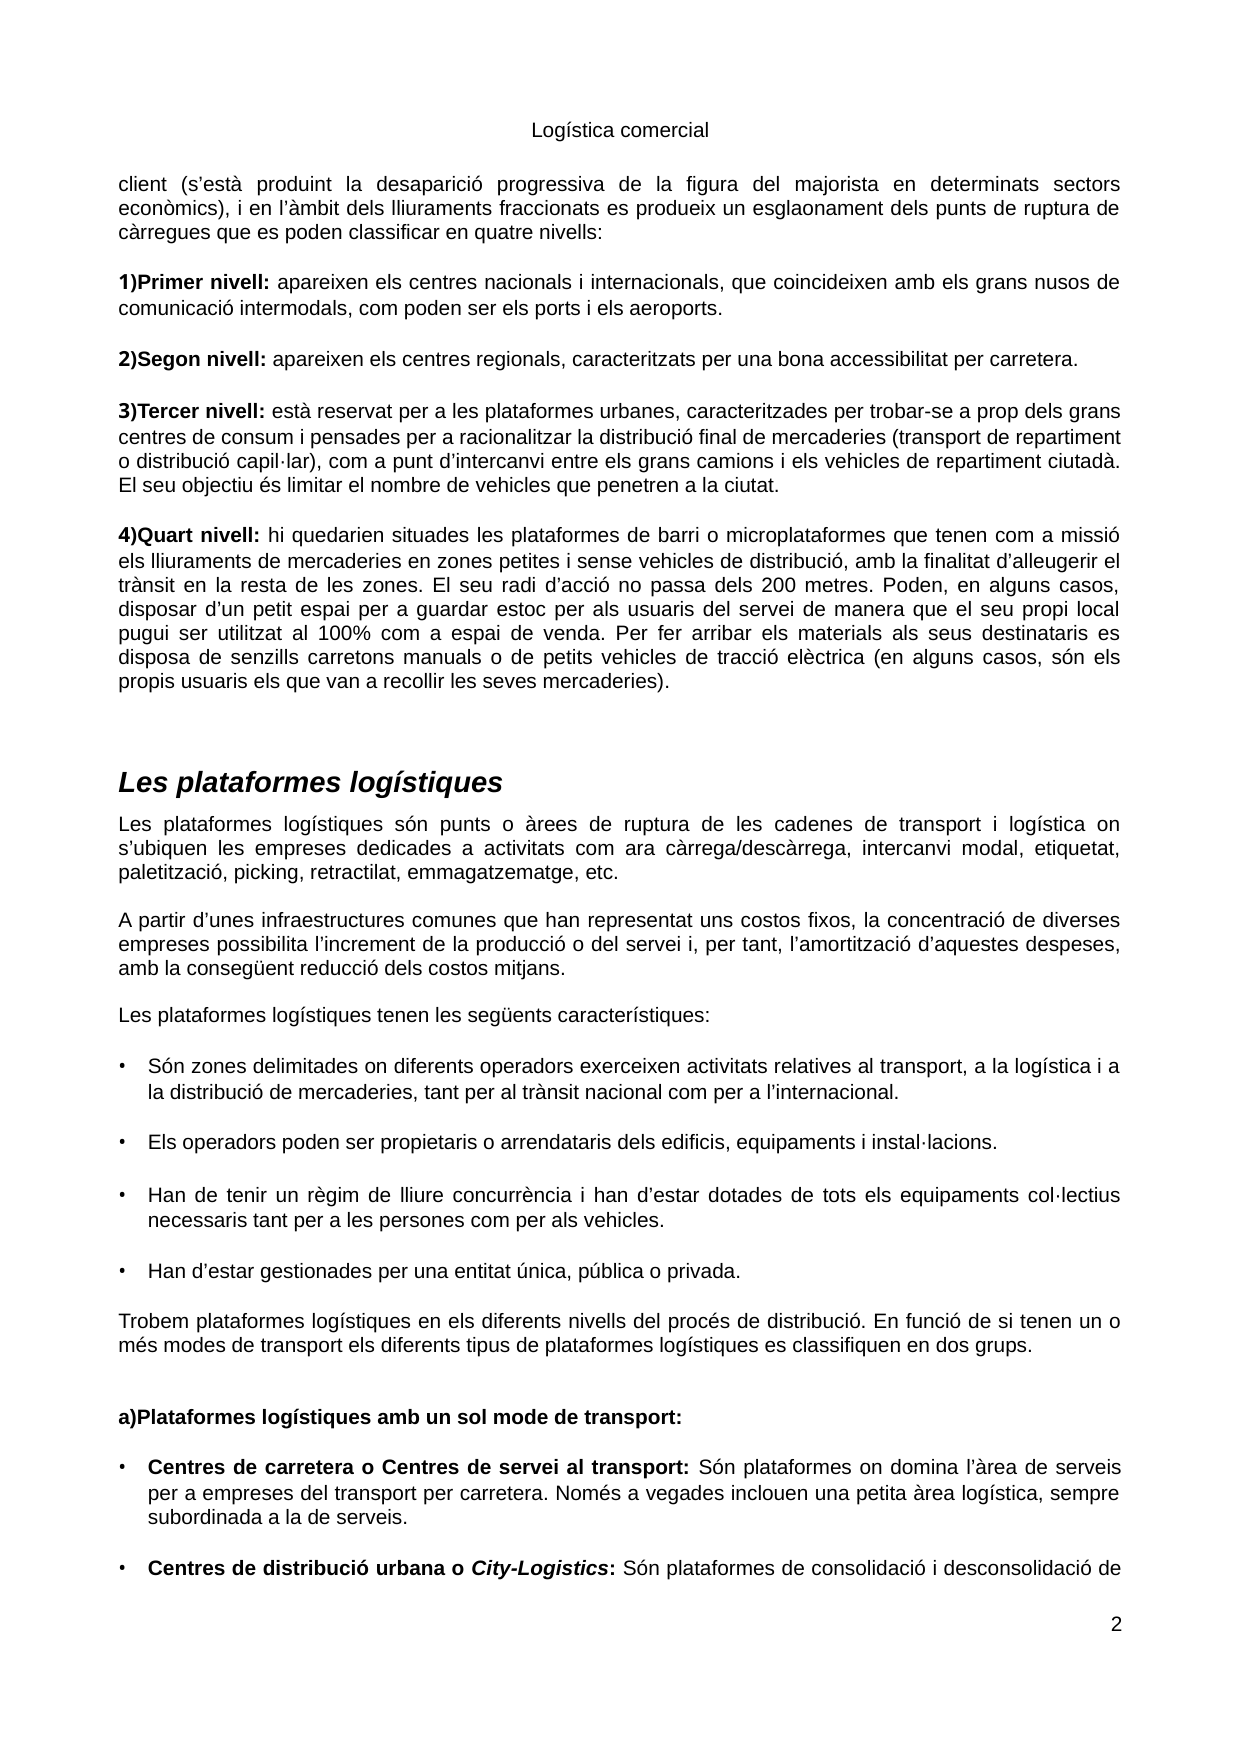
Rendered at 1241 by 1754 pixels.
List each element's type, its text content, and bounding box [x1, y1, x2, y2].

list Han d’estar gestionades per una entitat única, pública o privada. [118, 1256, 1122, 1285]
list Plataformes logístiques amb un sol mode de transport: [118, 1404, 1122, 1428]
list Centres de carretera o Centres de servei al transport: Són plataformes on domina l’àrea de serveis per a empreses del transport per carretera. Només a vegades inclouen una petita àrea logística, sempre subordinada a la de serveis. [118, 1452, 1122, 1529]
list Han de tenir un règim de lliure concurrència i han d’estar dotades de tots els equipaments col·lectius necessaris tant per a les persones com per als vehicles. [118, 1180, 1122, 1232]
text Trobem plataformes logístiques en els diferents nivells del procés de distribució. En funció de si tenen un o més modes de transport els diferents tipus de plataformes logístiques es classifiquen en dos grups. [118, 1309, 1122, 1357]
text A partir d’unes infraestructures comunes que han representat uns costos fixos, la concentració de diverses empreses possibilita l’increment de la producció o del servei i, per tant, l’amortització d’aquestes despeses, amb la consegüent reducció dels costos mitjans. [118, 907, 1122, 979]
list Primer nivell: apareixen els centres nacionals i internacionals, que coincideixen amb els grans nusos de comunicació intermodals, com poden ser els ports i els aeroports. [118, 267, 1122, 320]
text Les plataformes logístiques tenen les següents característiques: [118, 1003, 1122, 1027]
text client (s’està produint la desaparició progressiva de la figura del majorista en determinats sectors econòmics), i en l’àmbit dels lliuraments fraccionats es produeix un esglaonament dels punts de ruptura de càrregues que es poden classificar en quatre nivells: [118, 172, 1122, 243]
list Centres de distribució urbana o City-Logistics: Són plataformes de consolidació i desconsolidació de [118, 1553, 1122, 1581]
text Les plataformes logístiques són punts o àrees de ruptura de les cadenes de transport i logística on s’ubiquen les empreses dedicades a activitats com ara càrrega/descàrrega, intercanvi modal, etiquetat, paletització, picking, retractilat, emmagatzematge, etc. [118, 812, 1122, 883]
list Els operadors poden ser propietaris o arrendataris dels edificis, equipaments i instal·lacions. [118, 1127, 1122, 1156]
list Quart nivell: hi quedarien situades les plataformes de barri o microplataformes que tenen com a missió els lliuraments de mercaderies en zones petites i sense vehicles de distribució, amb la finalitat d’alleugerir el trànsit en la resta de les zones. El seu radi d’acció no passa dels 200 metres. Poden, en alguns casos, disposar d’un petit espai per a guardar estoc per als usuaris del servei de manera que el seu propi local pugui ser utilitzat al 100% com a espai de venda. Per fer arribar els materials als seus destinataris es disposa de senzills carretons manuals o de petits vehicles de tracció elèctrica (en alguns casos, són els propis usuaris els que van a recollir les seves mercaderies). [118, 520, 1122, 693]
list Segon nivell: apareixen els centres regionals, caracteritzats per una bona accessibilitat per carretera. [118, 344, 1122, 372]
subtitle Les plataformes logístiques [118, 766, 1122, 799]
list Tercer nivell: està reservat per a les plataformes urbanes, caracteritzades per trobar-se a prop dels grans centres de consum i pensades per a racionalitzar la distribució final de mercaderies (transport de repartiment o distribució capil·lar), com a punt d’intercanvi entre els grans camions i els vehicles de repartiment ciutadà. El seu objectiu és limitar el nombre de vehicles que penetren a la ciutat. [118, 396, 1122, 496]
list Són zones delimitades on diferents operadors exerceixen activitats relatives al transport, a la logística i a la distribució de mercaderies, tant per al trànsit nacional com per a l’internacional. [118, 1051, 1122, 1103]
